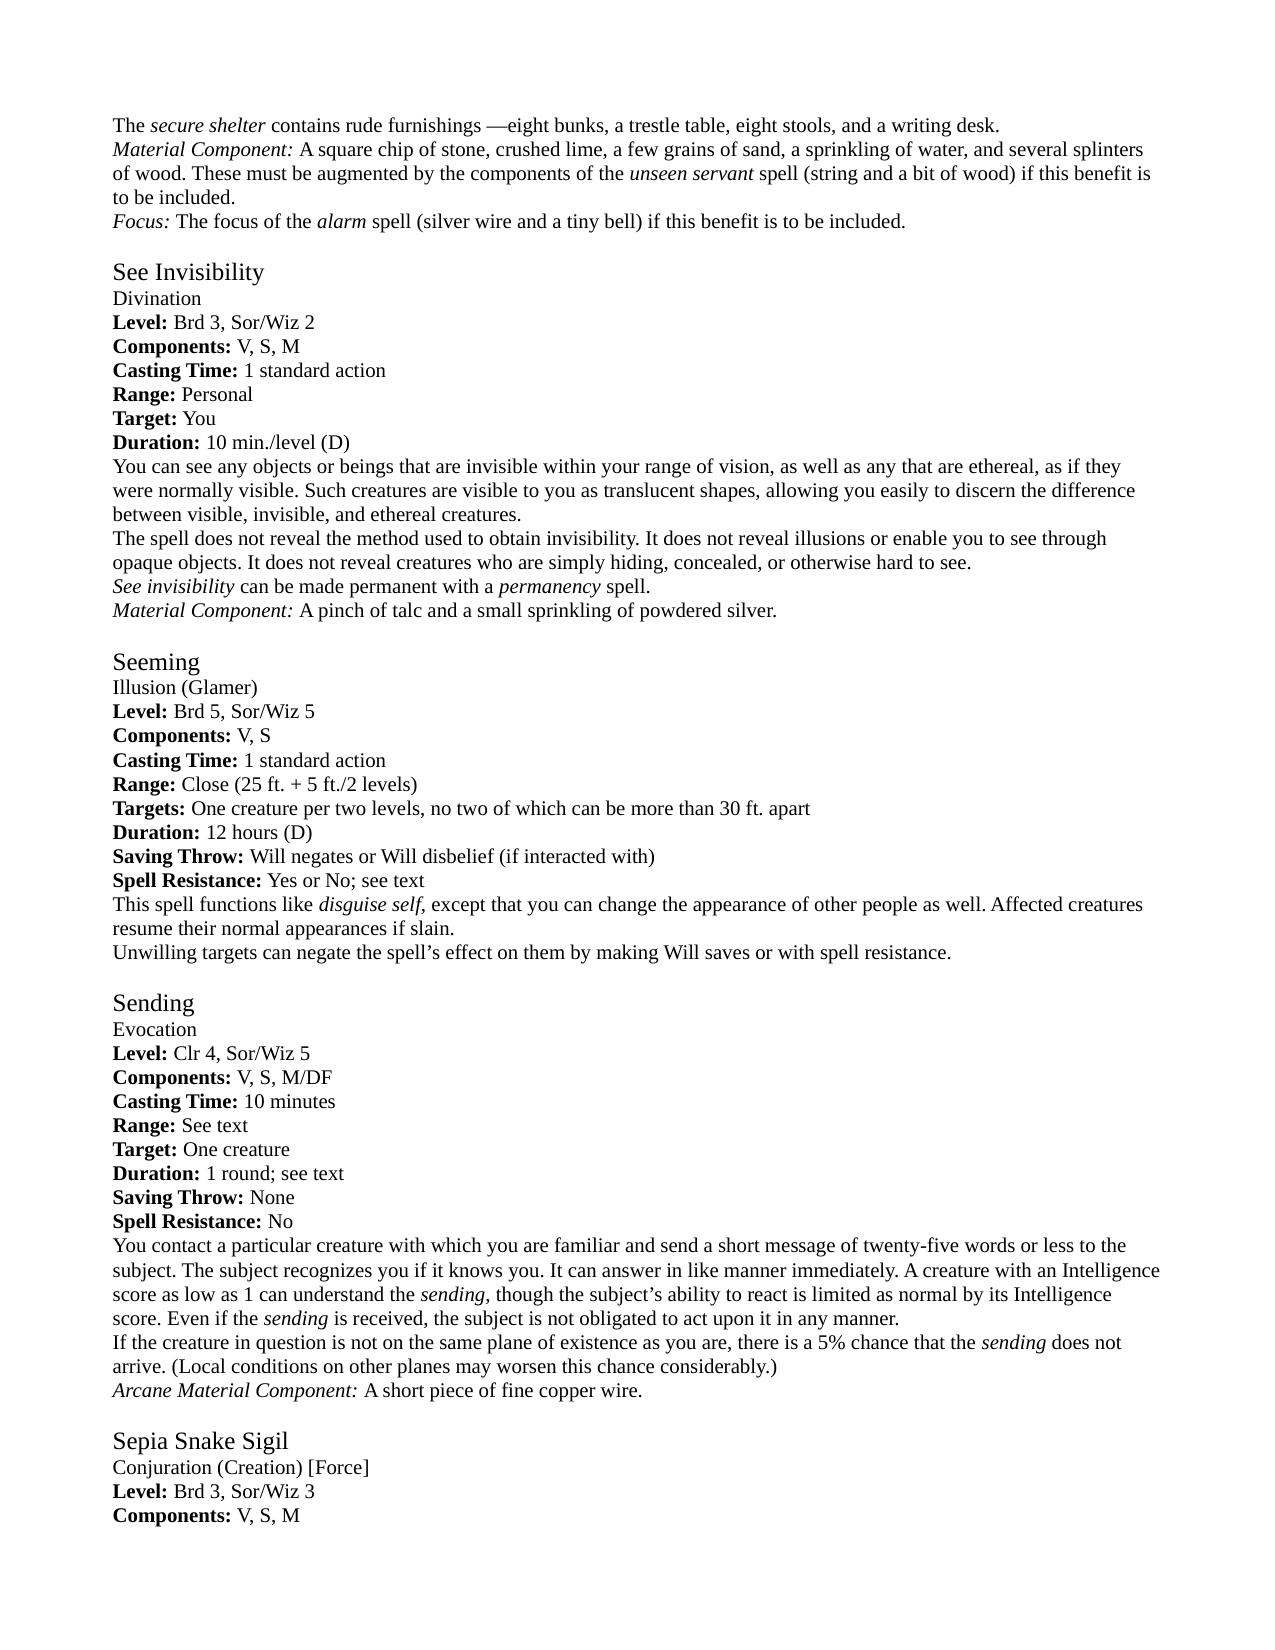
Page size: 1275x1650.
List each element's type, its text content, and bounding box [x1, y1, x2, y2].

text Range: Personal [112, 382, 1162, 406]
text This spell functions like disguise self, except that you can change the appearance of other people as well. Affected creatures resume their normal appearances if slain. [112, 892, 1162, 940]
text Level: Brd 3, Sor/Wiz 3 [112, 1479, 1162, 1503]
text Arcane Material Component: A short piece of fine copper wire. [112, 1378, 1162, 1402]
text Casting Time: 10 minutes [112, 1089, 1162, 1113]
text Level: Clr 4, Sor/Wiz 5 [112, 1041, 1162, 1065]
text Duration: 10 min./level (D) [112, 430, 1162, 454]
text Material Component: A square chip of stone, crushed lime, a few grains of sand, a sprinkling of water, and several splinters of wood. These must be augmented by the components of the unseen servant spell (string and a bit of wood) if this benefit is to be included. [112, 137, 1162, 209]
text Saving Throw: None [112, 1185, 1162, 1209]
text Casting Time: 1 standard action [112, 358, 1162, 382]
text Components: V, S, M/DF [112, 1065, 1162, 1089]
text Casting Time: 1 standard action [112, 747, 1162, 772]
text Duration: 12 hours (D) [112, 820, 1162, 844]
text Sending [112, 988, 1162, 1017]
text Sepia Snake Sigil [112, 1426, 1162, 1455]
text Seeming [112, 647, 1162, 675]
text Material Component: A pinch of talc and a small sprinkling of powdered silver. [112, 598, 1162, 622]
text Conjuration (Creation) [Force] [112, 1455, 1162, 1479]
text Range: Close (25 ft. + 5 ft./2 levels) [112, 772, 1162, 796]
text Spell Resistance: No [112, 1209, 1162, 1233]
text Unwilling targets can negate the spell’s effect on them by making Will saves or with spell resistance. [112, 940, 1162, 964]
text You can see any objects or beings that are invisible within your range of vision, as well as any that are ethereal, as if they were normally visible. Such creatures are visible to you as translucent shapes, allowing you easily to discern the difference between visible, invisible, and ethereal creatures. [112, 454, 1162, 526]
text Components: V, S, M [112, 1503, 1162, 1527]
text See Invisibility [112, 257, 1162, 286]
text Evocation [112, 1017, 1162, 1041]
text Divination [112, 286, 1162, 310]
text Illusion (Glamer) [112, 675, 1162, 699]
text Level: Brd 5, Sor/Wiz 5 [112, 699, 1162, 723]
text Target: You [112, 406, 1162, 430]
text Target: One creature [112, 1137, 1162, 1161]
text The secure shelter contains rude furnishings —eight bunks, a trestle table, eight stools, and a writing desk. [112, 112, 1162, 137]
text Focus: The focus of the alarm spell (silver wire and a tiny bell) if this benefit is to be included. [112, 209, 1162, 233]
text You contact a particular creature with which you are familiar and send a short message of twenty-five words or less to the subject. The subject recognizes you if it knows you. It can answer in like manner immediately. A creature with an Intelligence score as low as 1 can understand the sending, though the subject’s ability to react is limited as normal by its Intelligence score. Even if the sending is received, the subject is not obligated to act upon it in any manner. [112, 1233, 1162, 1330]
text Saving Throw: Will negates or Will disbelief (if interacted with) [112, 844, 1162, 868]
text The spell does not reveal the method used to obtain invisibility. It does not reveal illusions or enable you to see through opaque objects. It does not reveal creatures who are simply hiding, concealed, or otherwise hard to see. [112, 526, 1162, 574]
text Range: See text [112, 1113, 1162, 1137]
text Spell Resistance: Yes or No; see text [112, 868, 1162, 892]
text Level: Brd 3, Sor/Wiz 2 [112, 310, 1162, 334]
text If the creature in question is not on the same plane of existence as you are, there is a 5% chance that the sending does not arrive. (Local conditions on other planes may worsen this chance considerably.) [112, 1330, 1162, 1378]
text Targets: One creature per two levels, no two of which can be more than 30 ft. apart [112, 796, 1162, 820]
text Components: V, S [112, 723, 1162, 747]
text Components: V, S, M [112, 334, 1162, 358]
text Duration: 1 round; see text [112, 1161, 1162, 1185]
text See invisibility can be made permanent with a permanency spell. [112, 574, 1162, 598]
